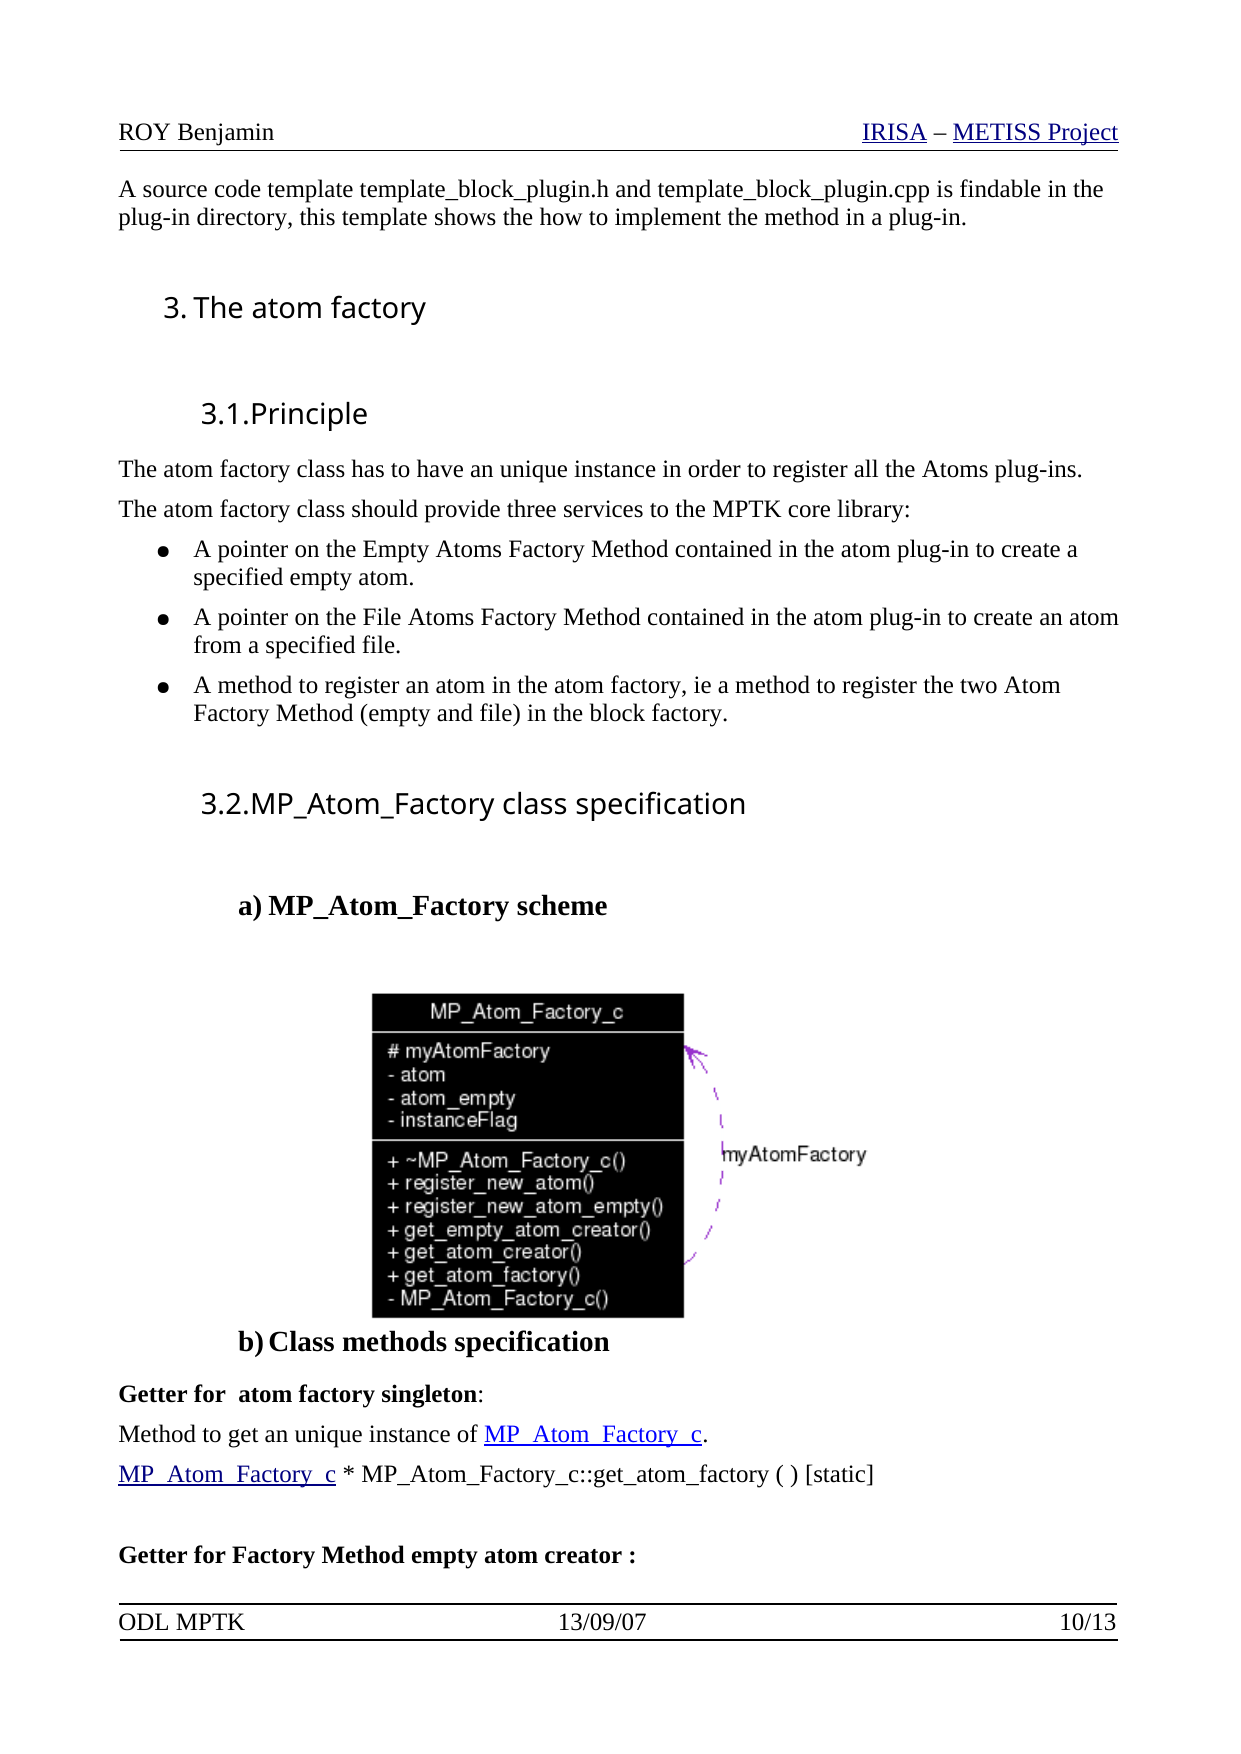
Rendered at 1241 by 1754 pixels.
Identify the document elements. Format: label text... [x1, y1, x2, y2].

text Getter for Factory Method empty atom creator : [118, 1541, 1122, 1569]
subtitle Class methods specification [231, 1028, 1122, 1358]
list A method to register an atom in the atom factory, ie a method to register the two Atom Factory Method (empty and file) in the block factory. [156, 671, 1122, 727]
picture [363, 983, 877, 1326]
text The atom factory class should provide three services to the MPTK core library: [118, 495, 1122, 523]
text Method to get an unique instance of MP_Atom_Factory_c. [118, 1420, 1122, 1448]
subtitle Principle [193, 393, 1122, 433]
subtitle The atom factory [156, 287, 1122, 327]
text The atom factory class has to have an unique instance in order to register all the Atoms plug-ins. [118, 455, 1122, 483]
text MP_Atom_Factory_c * MP_Atom_Factory_c::get_atom_factory ( ) [static] [118, 1461, 1122, 1488]
subtitle MP_Atom_Factory class specification [193, 783, 1122, 823]
text A source code template template_block_plugin.h and template_block_plugin.cpp is findable in the plug-in directory, this template shows the how to implement the method in a plug-in. [118, 175, 1122, 231]
subtitle MP_Atom_Factory scheme [231, 889, 1122, 921]
text Getter for atom factory singleton: [118, 1380, 1122, 1408]
list A pointer on the File Atoms Factory Method contained in the atom plug-in to create an atom from a specified file. [156, 603, 1122, 659]
list A pointer on the Empty Atoms Factory Method contained in the atom plug-in to create a specified empty atom. [156, 535, 1122, 591]
